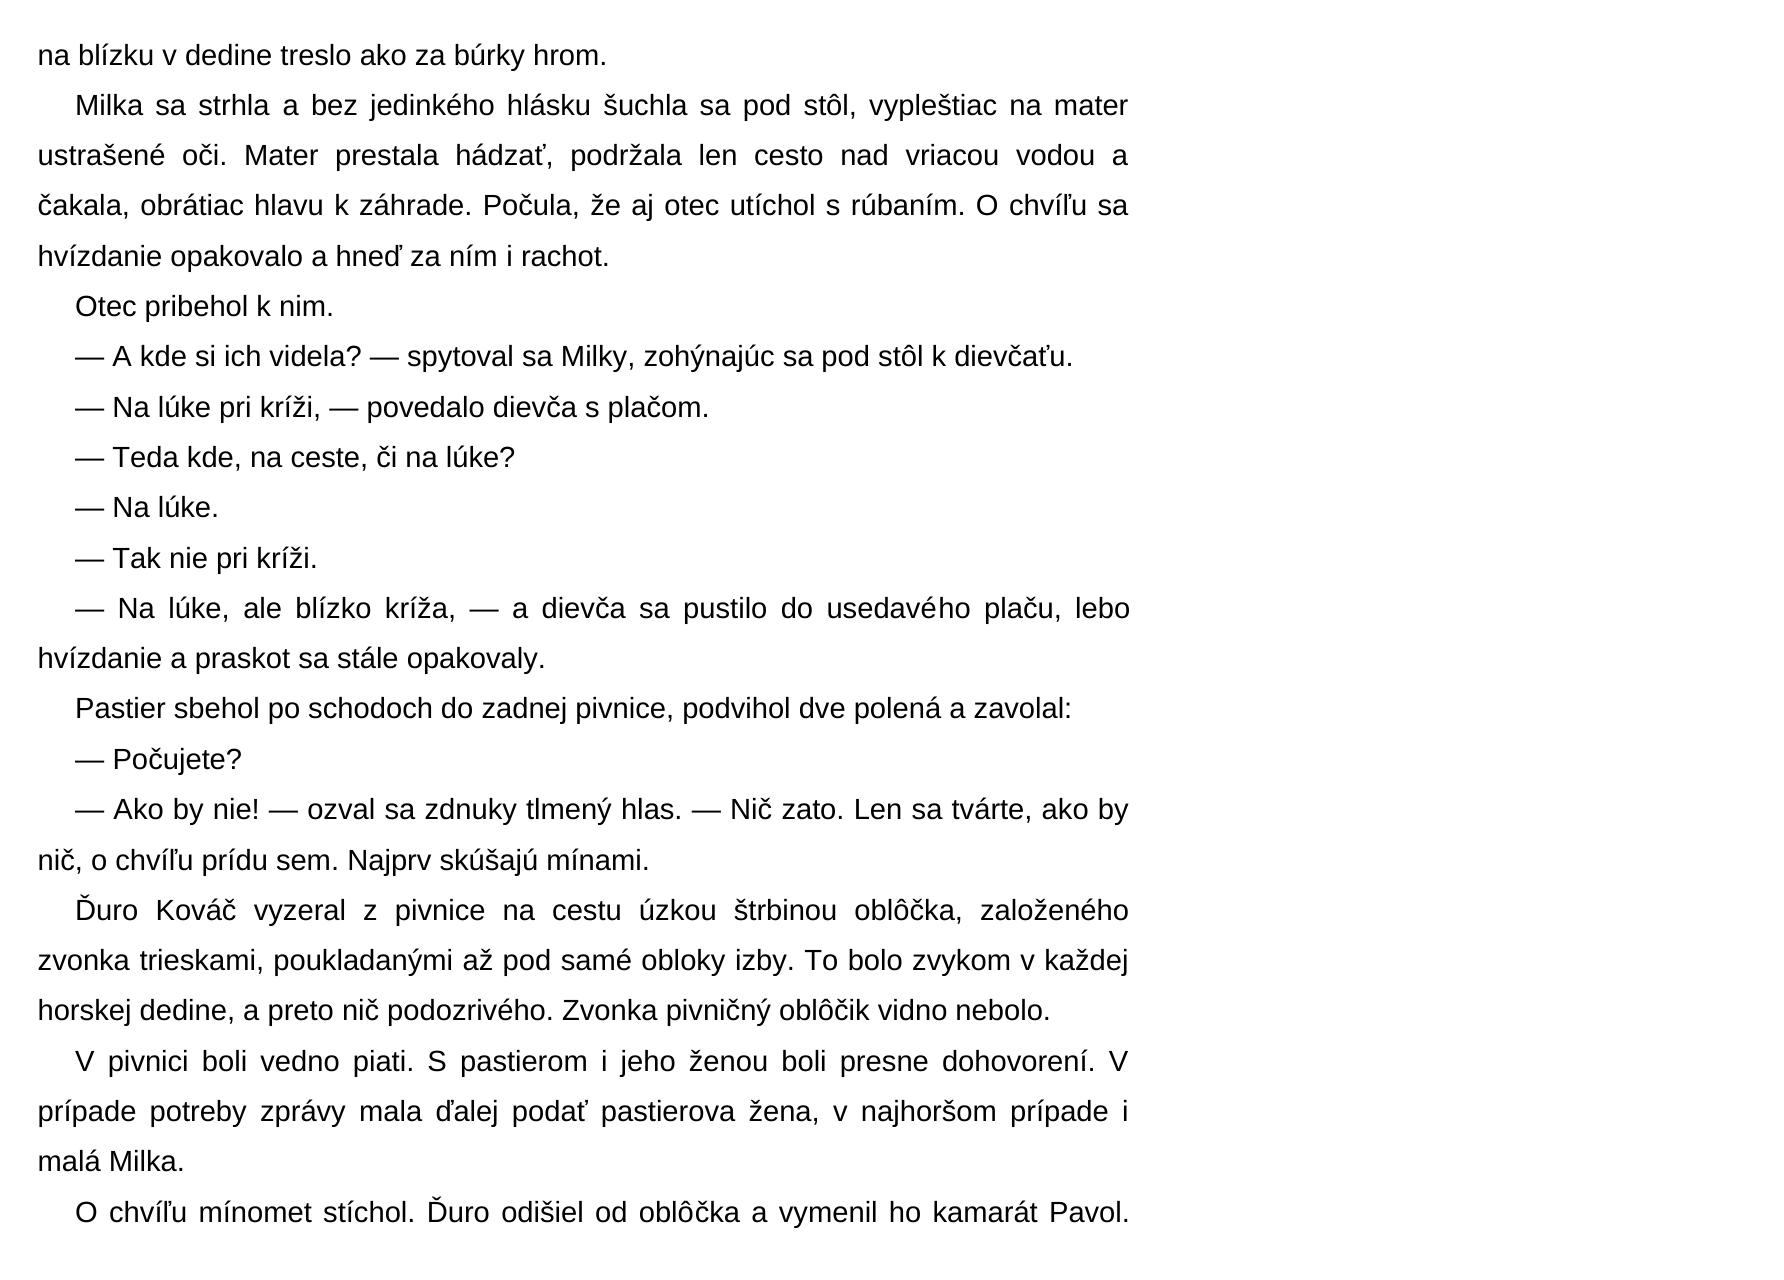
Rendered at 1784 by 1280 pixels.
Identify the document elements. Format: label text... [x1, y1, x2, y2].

text — Na lúke. [37, 490, 1130, 524]
text Milka sa strhla a bez jedinkého hlásku šuchla sa pod stôl, vypleštiac na mater ustrašené oči. Mater prestala hádzať, podržala len cesto nad vriacou vodou a čakala, obrátiac hlavu k záhrade. Počula, že aj otec utíchol s rúbaním. O chvíľu sa hvízdanie opakovalo a hneď za ním i rachot. [37, 88, 1130, 272]
text — A kde si ich videla? — spytoval sa Milky, zohýnajúc sa pod stôl k dievčaťu. [37, 339, 1130, 373]
text Ďuro Kováč vyzeral z pivnice na cestu úzkou štrbinou oblôčka, založeného zvonka trieskami, poukladanými až pod samé obloky izby. To bolo zvykom v každej horskej dedine, a preto nič podozrivého. Zvonka pivničný oblôčik vidno nebolo. [37, 893, 1130, 1027]
text — Na lúke pri kríži, — povedalo dievča s plačom. [37, 390, 1130, 423]
text na blízku v dedine treslo ako za búrky hrom. [37, 37, 1130, 71]
text Pastier sbehol po schodoch do zadnej pivnice, podvihol dve polená a zavolal: [37, 692, 1130, 725]
text V pivnici boli vedno piati. S pastierom i jeho ženou boli presne dohovorení. V prípade potreby zprávy mala ďalej podať pastierova žena, v najhoršom prípade i malá Milka. [37, 1044, 1130, 1178]
text — Ako by nie! — ozval sa zdnuky tlmený hlas. — Nič zato. Len sa tvárte, ako by nič, o chvíľu prídu sem. Najprv skúšajú mínami. [37, 792, 1130, 876]
text — Tak nie pri kríži. [37, 541, 1130, 574]
text — Teda kde, na ceste, či na lúke? [37, 440, 1130, 473]
text O chvíľu mínomet stíchol. Ďuro odišiel od oblôčka a vymenil ho kamarát Pavol. [37, 1195, 1130, 1228]
text Otec pribehol k nim. [37, 289, 1130, 323]
text — Počujete? [37, 742, 1130, 775]
text — Na lúke, ale blízko kríža, — a dievča sa pustilo do usedavého plaču, lebo hvízdanie a praskot sa stále opakovaly. [37, 591, 1130, 675]
